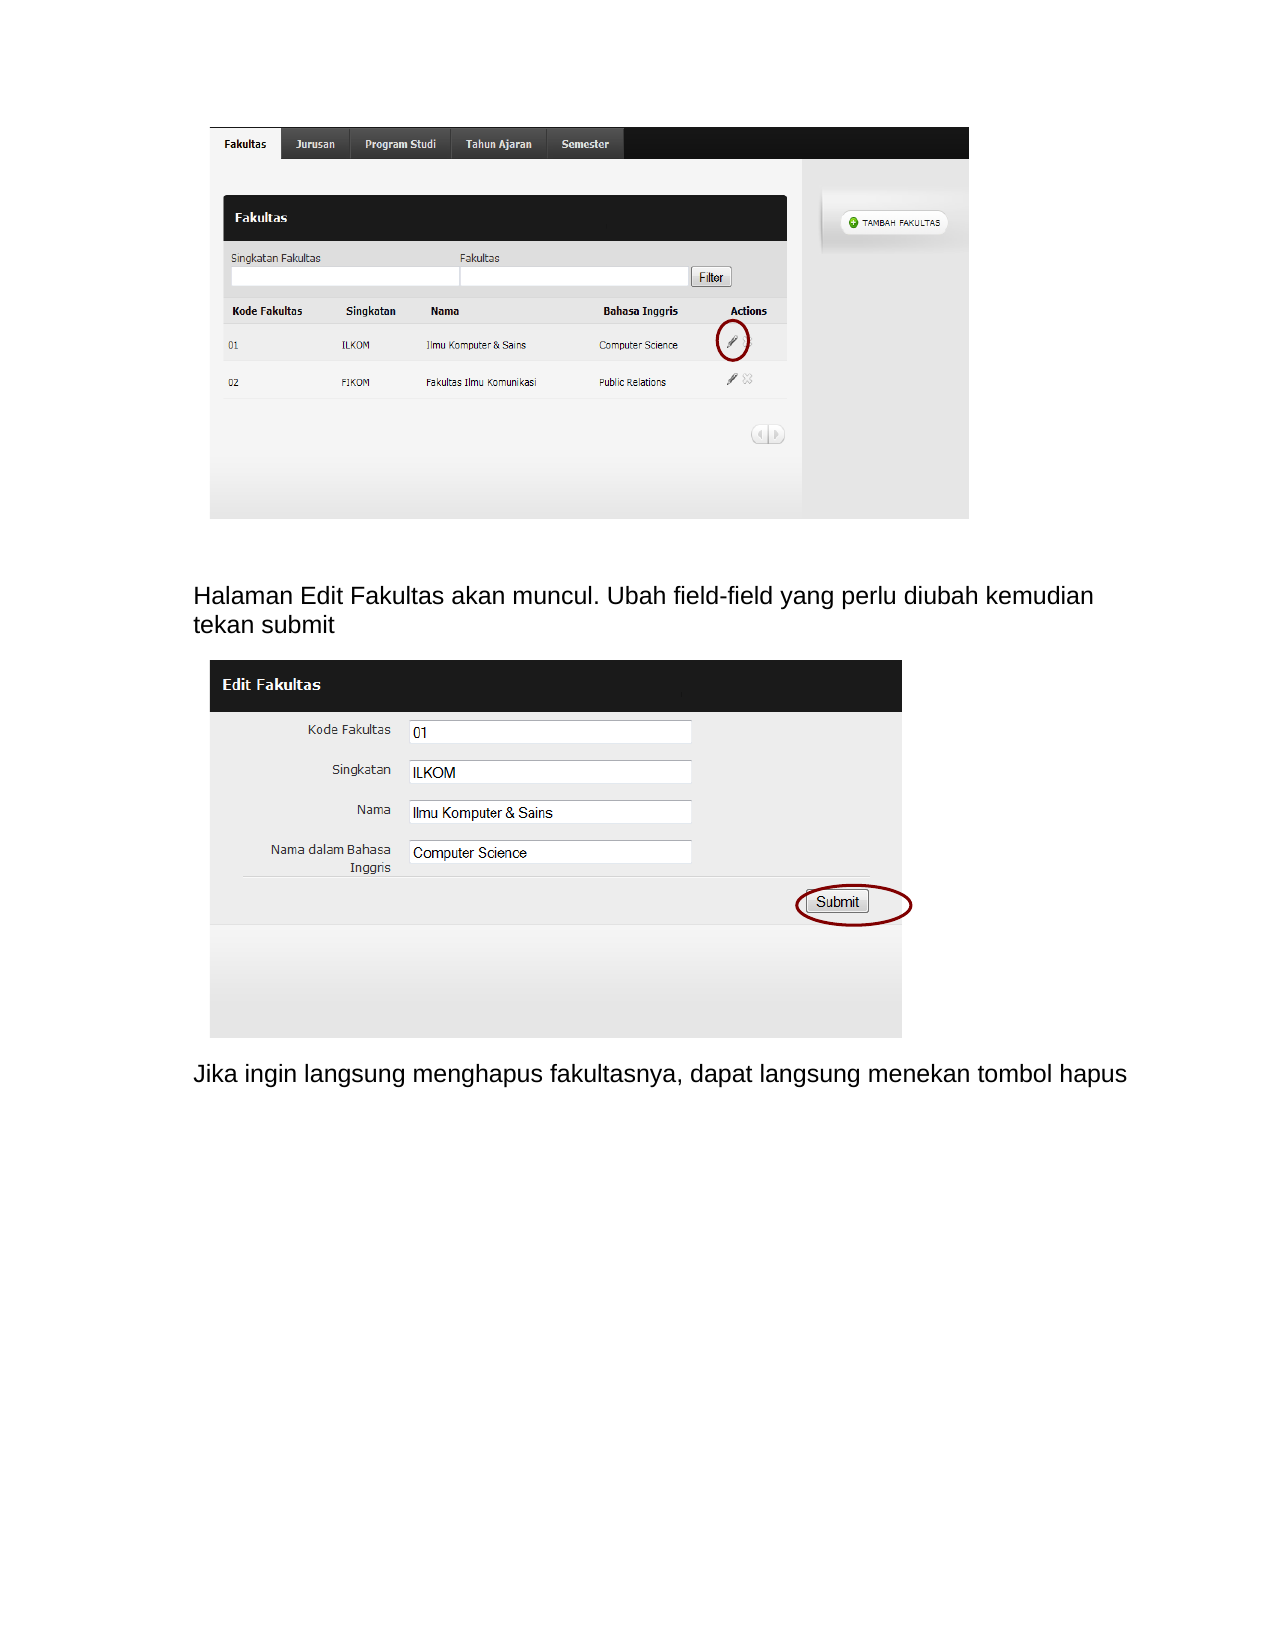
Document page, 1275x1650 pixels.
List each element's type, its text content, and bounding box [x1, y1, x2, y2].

picture [209, 127, 969, 519]
text Jika ingin langsung menghapus fakultasnya, dapat langsung menekan tombol hapus [193, 1059, 1157, 1088]
picture [799, 887, 902, 923]
picture [209, 660, 902, 1038]
text Halaman Edit Fakultas akan muncul. Ubah field-field yang perlu diubah kemudian tekan submit [193, 581, 1157, 638]
